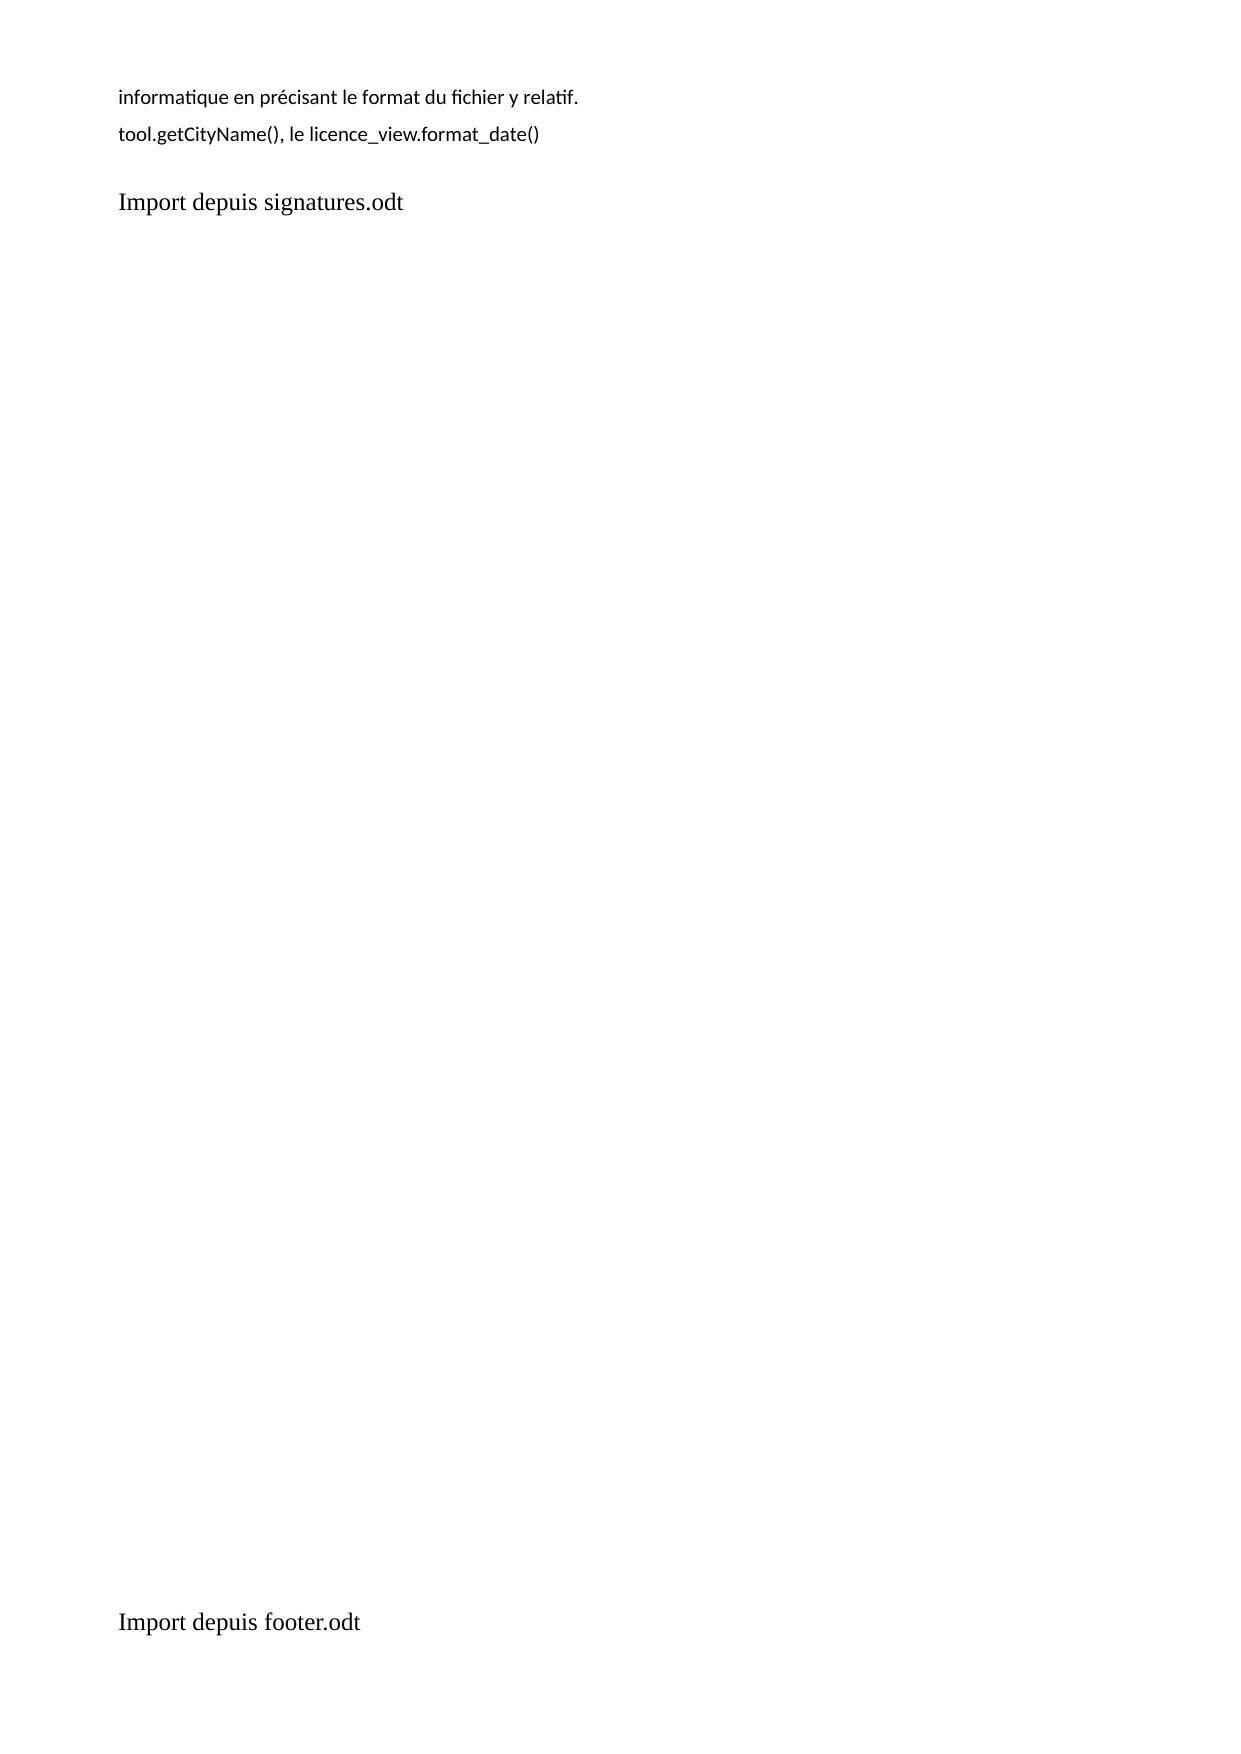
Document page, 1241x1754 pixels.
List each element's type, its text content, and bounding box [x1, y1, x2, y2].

text Import depuis signatures.odt [118, 188, 1122, 216]
text tool.getCityName(), le licence_view.format_date() [118, 126, 1122, 147]
text informatique en précisant le format du fichier y relatif. [118, 89, 1122, 110]
